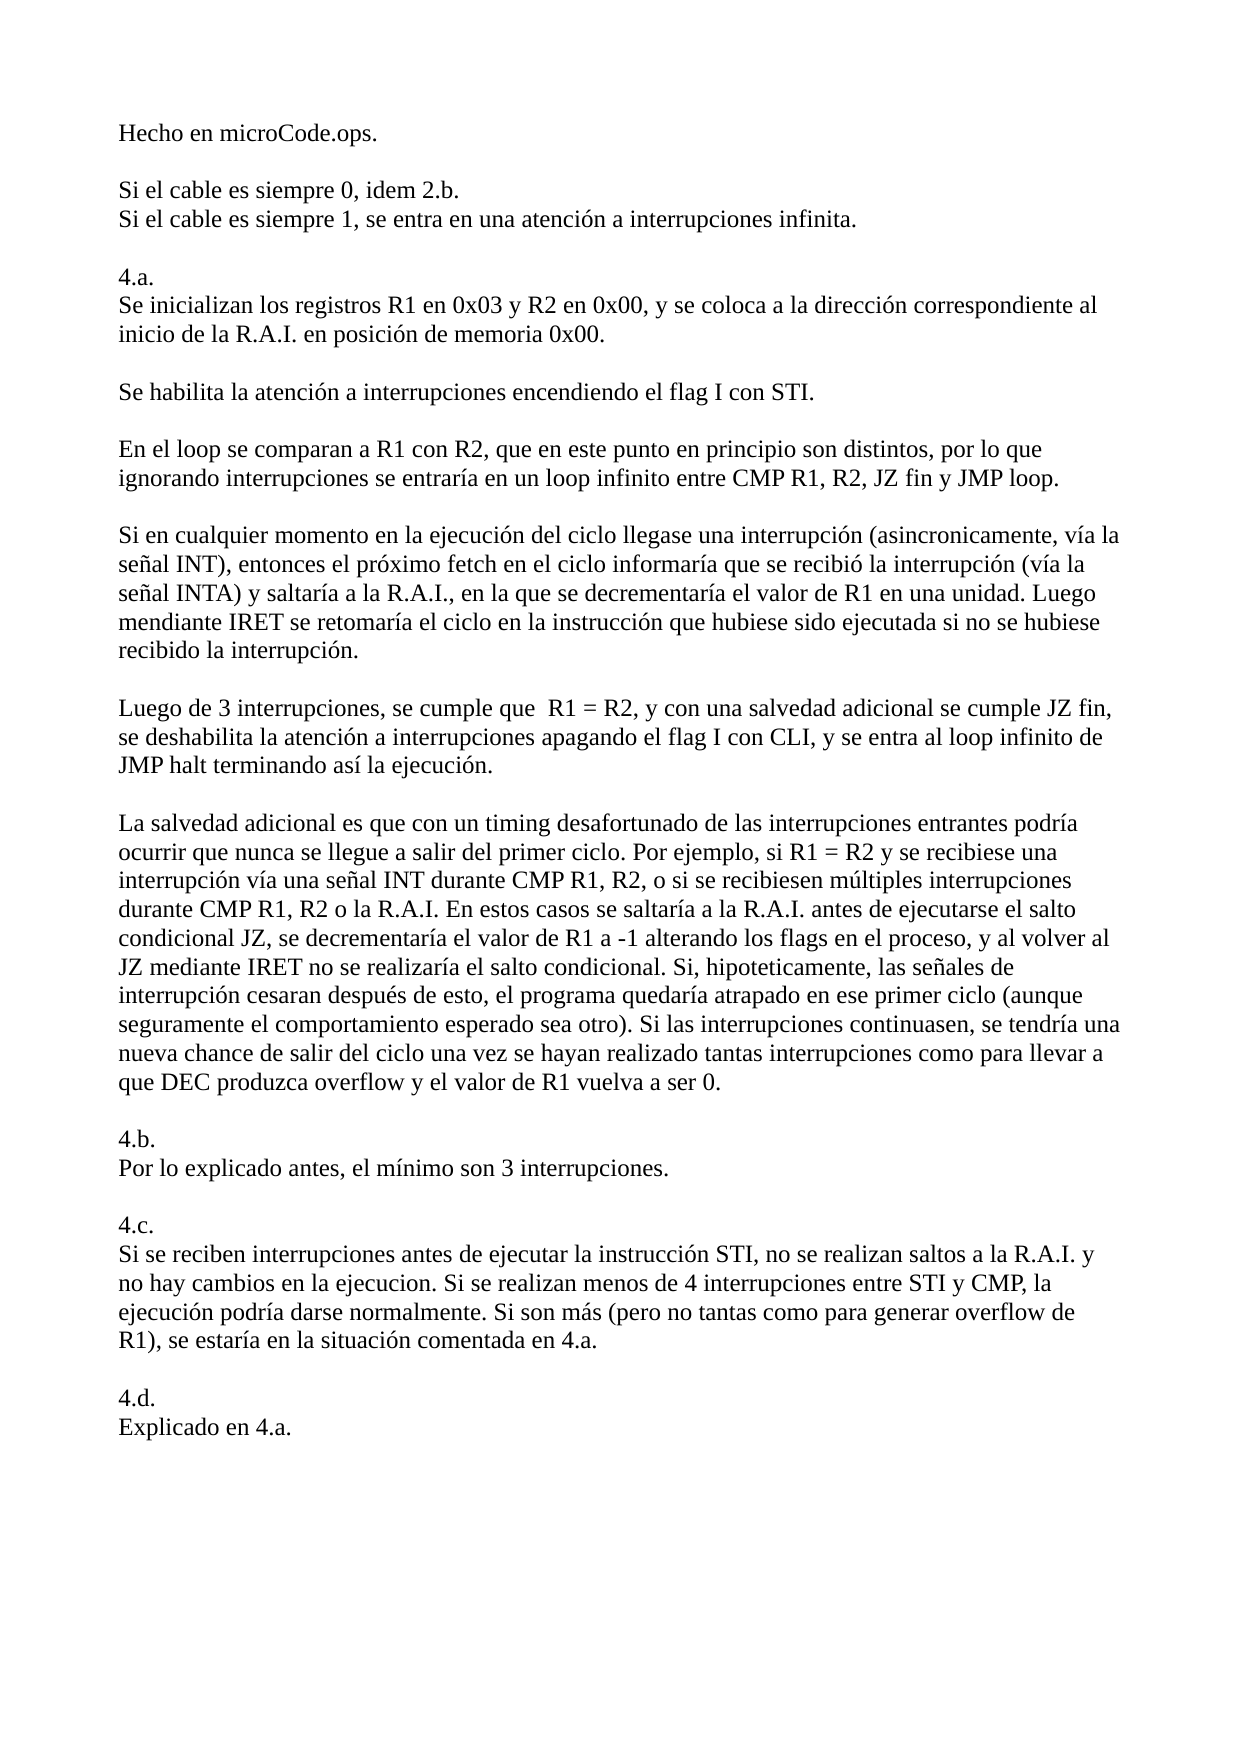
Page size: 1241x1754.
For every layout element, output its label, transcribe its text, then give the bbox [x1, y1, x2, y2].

text Se habilita la atención a interrupciones encendiendo el flag I con STI. [118, 377, 1122, 406]
text 4.d. [118, 1383, 1122, 1412]
text 4.c. [118, 1211, 1122, 1239]
text 4.a. [118, 262, 1122, 291]
text Por lo explicado antes, el mínimo son 3 interrupciones. [118, 1153, 1122, 1182]
text Luego de 3 interrupciones, se cumple que R1 = R2, y con una salvedad adicional se cumple JZ fin, se deshabilita la atención a interrupciones apagando el flag I con CLI, y se entra al loop infinito de JMP halt terminando así la ejecución. [118, 693, 1122, 779]
text Hecho en microCode.ops. [118, 118, 1122, 147]
text Se inicializan los registros R1 en 0x03 y R2 en 0x00, y se coloca a la dirección correspondiente al inicio de la R.A.I. en posición de memoria 0x00. [118, 291, 1122, 348]
text En el loop se comparan a R1 con R2, que en este punto en principio son distintos, por lo que ignorando interrupciones se entraría en un loop infinito entre CMP R1, R2, JZ fin y JMP loop. [118, 434, 1122, 492]
text Explicado en 4.a. [118, 1412, 1122, 1441]
text Si el cable es siempre 0, idem 2.b. [118, 176, 1122, 204]
text 4.b. [118, 1124, 1122, 1153]
text La salvedad adicional es que con un timing desafortunado de las interrupciones entrantes podría ocurrir que nunca se llegue a salir del primer ciclo. Por ejemplo, si R1 = R2 y se recibiese una interrupción vía una señal INT durante CMP R1, R2, o si se recibiesen múltiples interrupciones durante CMP R1, R2 o la R.A.I. En estos casos se saltaría a la R.A.I. antes de ejecutarse el salto condicional JZ, se decrementaría el valor de R1 a -1 alterando los flags en el proceso, y al volver al JZ mediante IRET no se realizaría el salto condicional. Si, hipoteticamente, las señales de interrupción cesaran después de esto, el programa quedaría atrapado en ese primer ciclo (aunque seguramente el comportamiento esperado sea otro). Si las interrupciones continuasen, se tendría una nueva chance de salir del ciclo una vez se hayan realizado tantas interrupciones como para llevar a que DEC produzca overflow y el valor de R1 vuelva a ser 0. [118, 808, 1122, 1096]
text Si en cualquier momento en la ejecución del ciclo llegase una interrupción (asincronicamente, vía la señal INT), entonces el próximo fetch en el ciclo informaría que se recibió la interrupción (vía la señal INTA) y saltaría a la R.A.I., en la que se decrementaría el valor de R1 en una unidad. Luego mendiante IRET se retomaría el ciclo en la instrucción que hubiese sido ejecutada si no se hubiese recibido la interrupción. [118, 521, 1122, 664]
text Si se reciben interrupciones antes de ejecutar la instrucción STI, no se realizan saltos a la R.A.I. y no hay cambios en la ejecucion. Si se realizan menos de 4 interrupciones entre STI y CMP, la ejecución podría darse normalmente. Si son más (pero no tantas como para generar overflow de R1), se estaría en la situación comentada en 4.a. [118, 1239, 1122, 1354]
text Si el cable es siempre 1, se entra en una atención a interrupciones infinita. [118, 204, 1122, 233]
